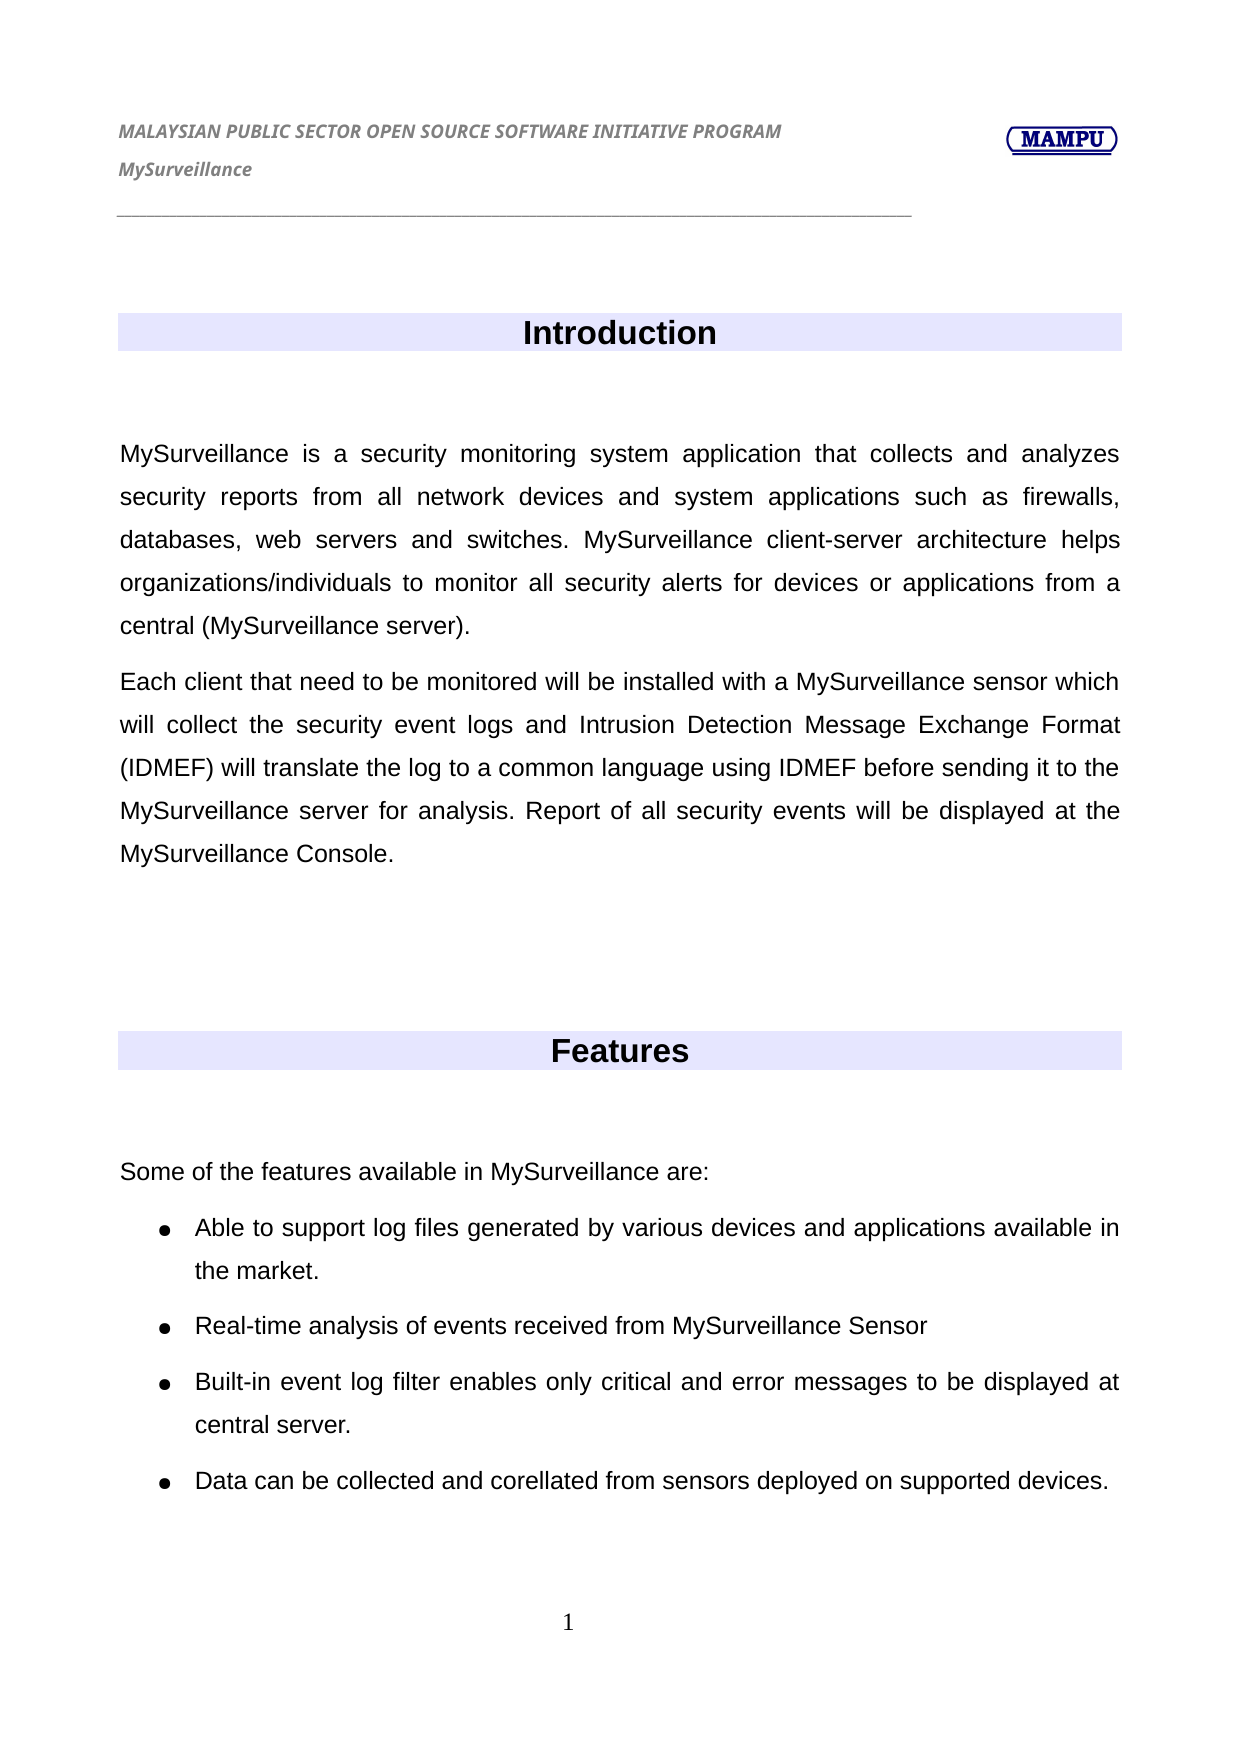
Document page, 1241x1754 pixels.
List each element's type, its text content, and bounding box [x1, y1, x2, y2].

text Each client that need to be monitored will be installed with a MySurveillance sensor which will collect the security event logs and Intrusion Detection Message Exchange Format (IDMEF) will translate the log to a common language using IDMEF before sending it to the MySurveillance server for analysis. Report of all security events will be displayed at the MySurveillance Console. [119, 667, 1122, 868]
list Data can be collected and corellated from sensors deployed on supported devices. [157, 1466, 1122, 1494]
list Real-time analysis of events received from MySurveillance Sensor [157, 1311, 1122, 1340]
list Built-in event log filter enables only critical and error messages to be displayed at central server. [157, 1367, 1122, 1439]
text MySurveillance is a security monitoring system application that collects and analyzes security reports from all network devices and system applications such as firewalls, databases, web servers and switches. MySurveillance client-server architecture helps organizations/individuals to monitor all security alerts for devices or applications from a central (MySurveillance server). [119, 439, 1122, 640]
list Able to support log files generated by various devices and applications available in the market. [157, 1213, 1122, 1284]
subtitle Features [118, 1031, 1122, 1070]
picture [1005, 125, 1119, 157]
text Some of the features available in MySurveillance are: [119, 1157, 1122, 1186]
subtitle Introduction [118, 313, 1122, 351]
